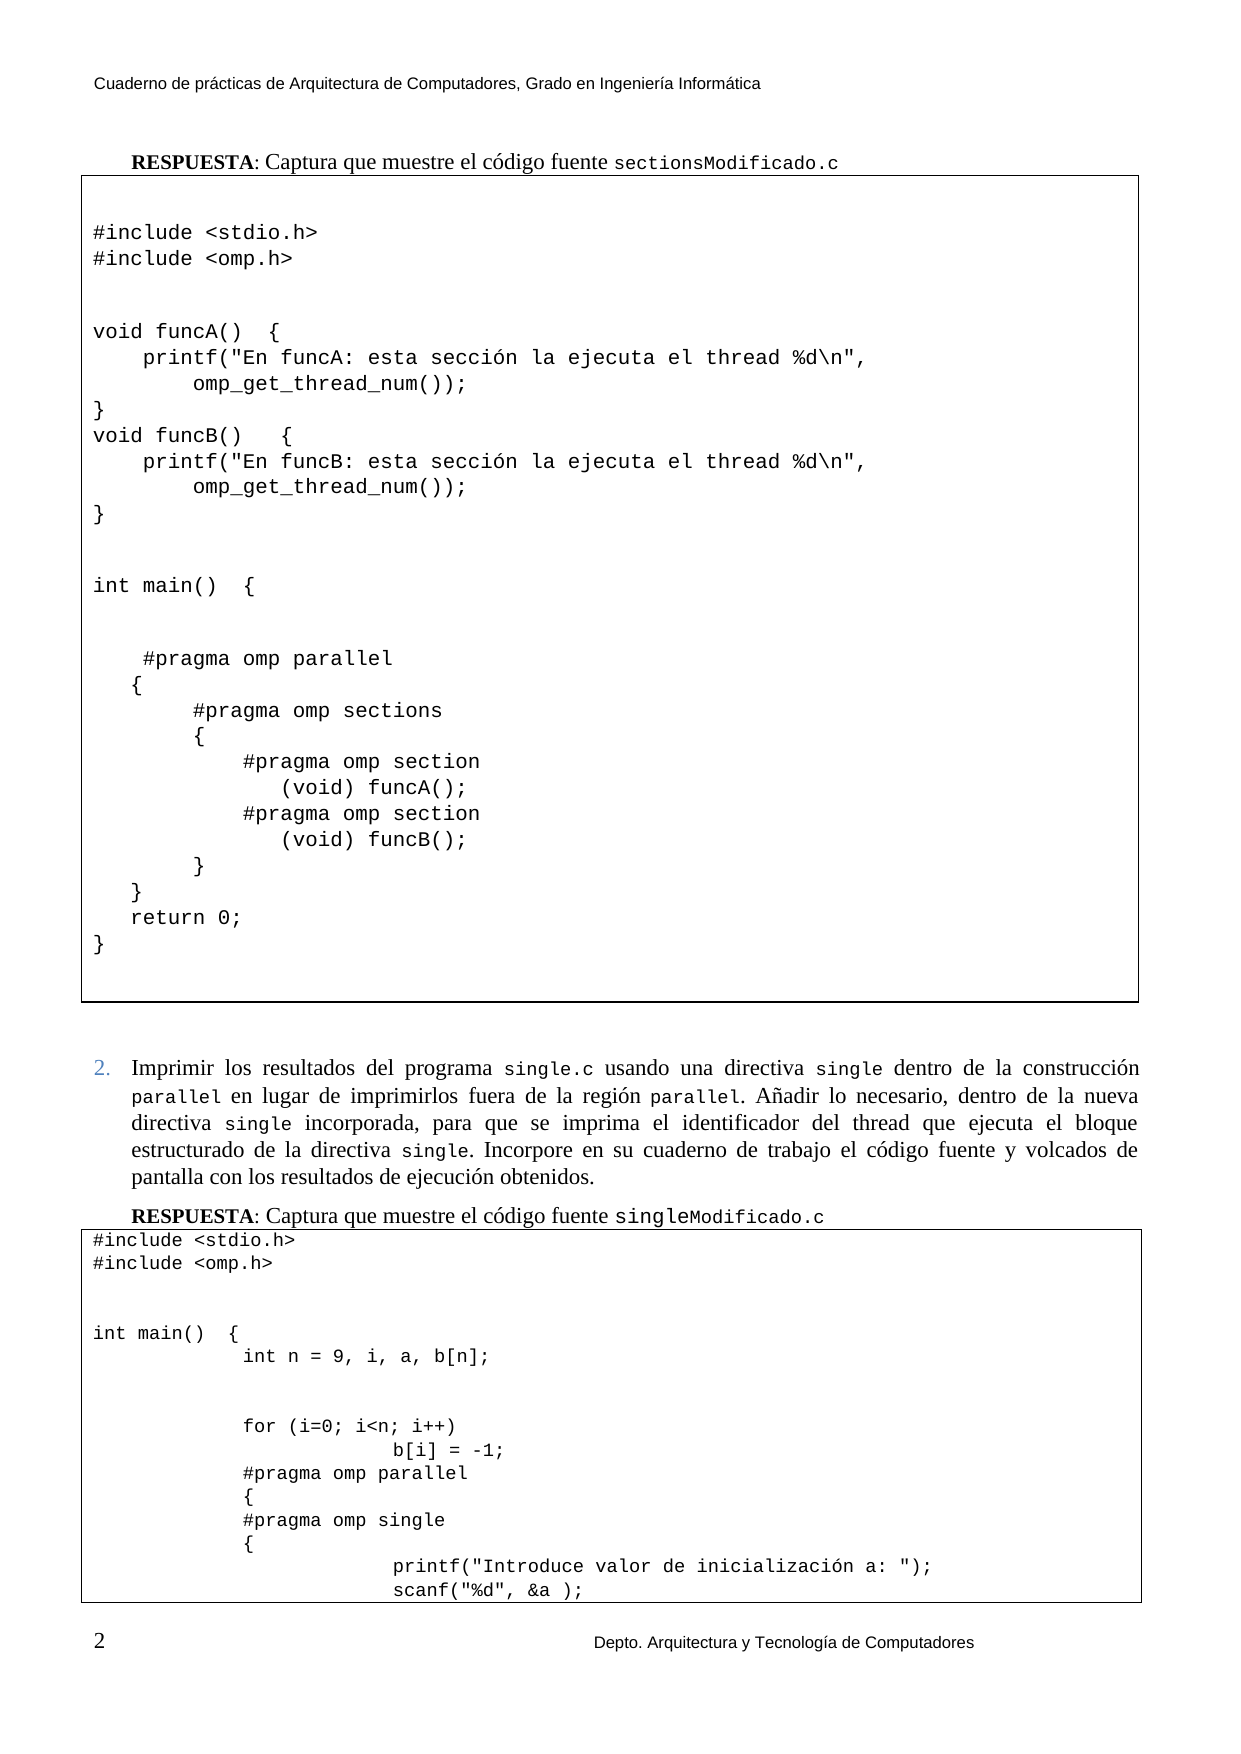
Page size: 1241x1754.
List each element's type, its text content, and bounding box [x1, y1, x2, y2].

text RESPUESTA: Captura que muestre el código fuente sectionsModificado.c [131, 148, 1140, 175]
text RESPUESTA: Captura que muestre el código fuente singleModificado.c [131, 1202, 1140, 1229]
table_header #include <stdio.h> #include <omp.h> void funcA() { printf("En funcA: esta sección la ejecuta el thread %d\n", omp_get_thread_num()); } void funcB() { printf("En funcB: esta sección la ejecuta el thread %d\n", omp_get_thread_num()); } int main() { #pragma omp parallel { #pragma omp sections { #pragma omp section (void) funcA(); #pragma omp section (void) funcB(); } } return 0; } [82, 176, 1138, 1001]
table_header #include <stdio.h> #include <omp.h> int main() { int n = 9, i, a, b[n]; for (i=0; i<n; i++) b[i] = -1; #pragma omp parallel { #pragma omp single { printf("Introduce valor de inicialización a: "); scanf("%d", &a ); [82, 1230, 1141, 1602]
list Imprimir los resultados del programa single.c usando una directiva single dentro de la construcción parallel en lugar de imprimirlos fuera de la región parallel. Añadir lo necesario, dentro de la nueva directiva single incorporada, para que se imprima el identificador del thread que ejecuta el bloque estructurado de la directiva single. Incorpore en su cuaderno de trabajo el código fuente y volcados de pantalla con los resultados de ejecución obtenidos. [94, 1054, 1140, 1189]
